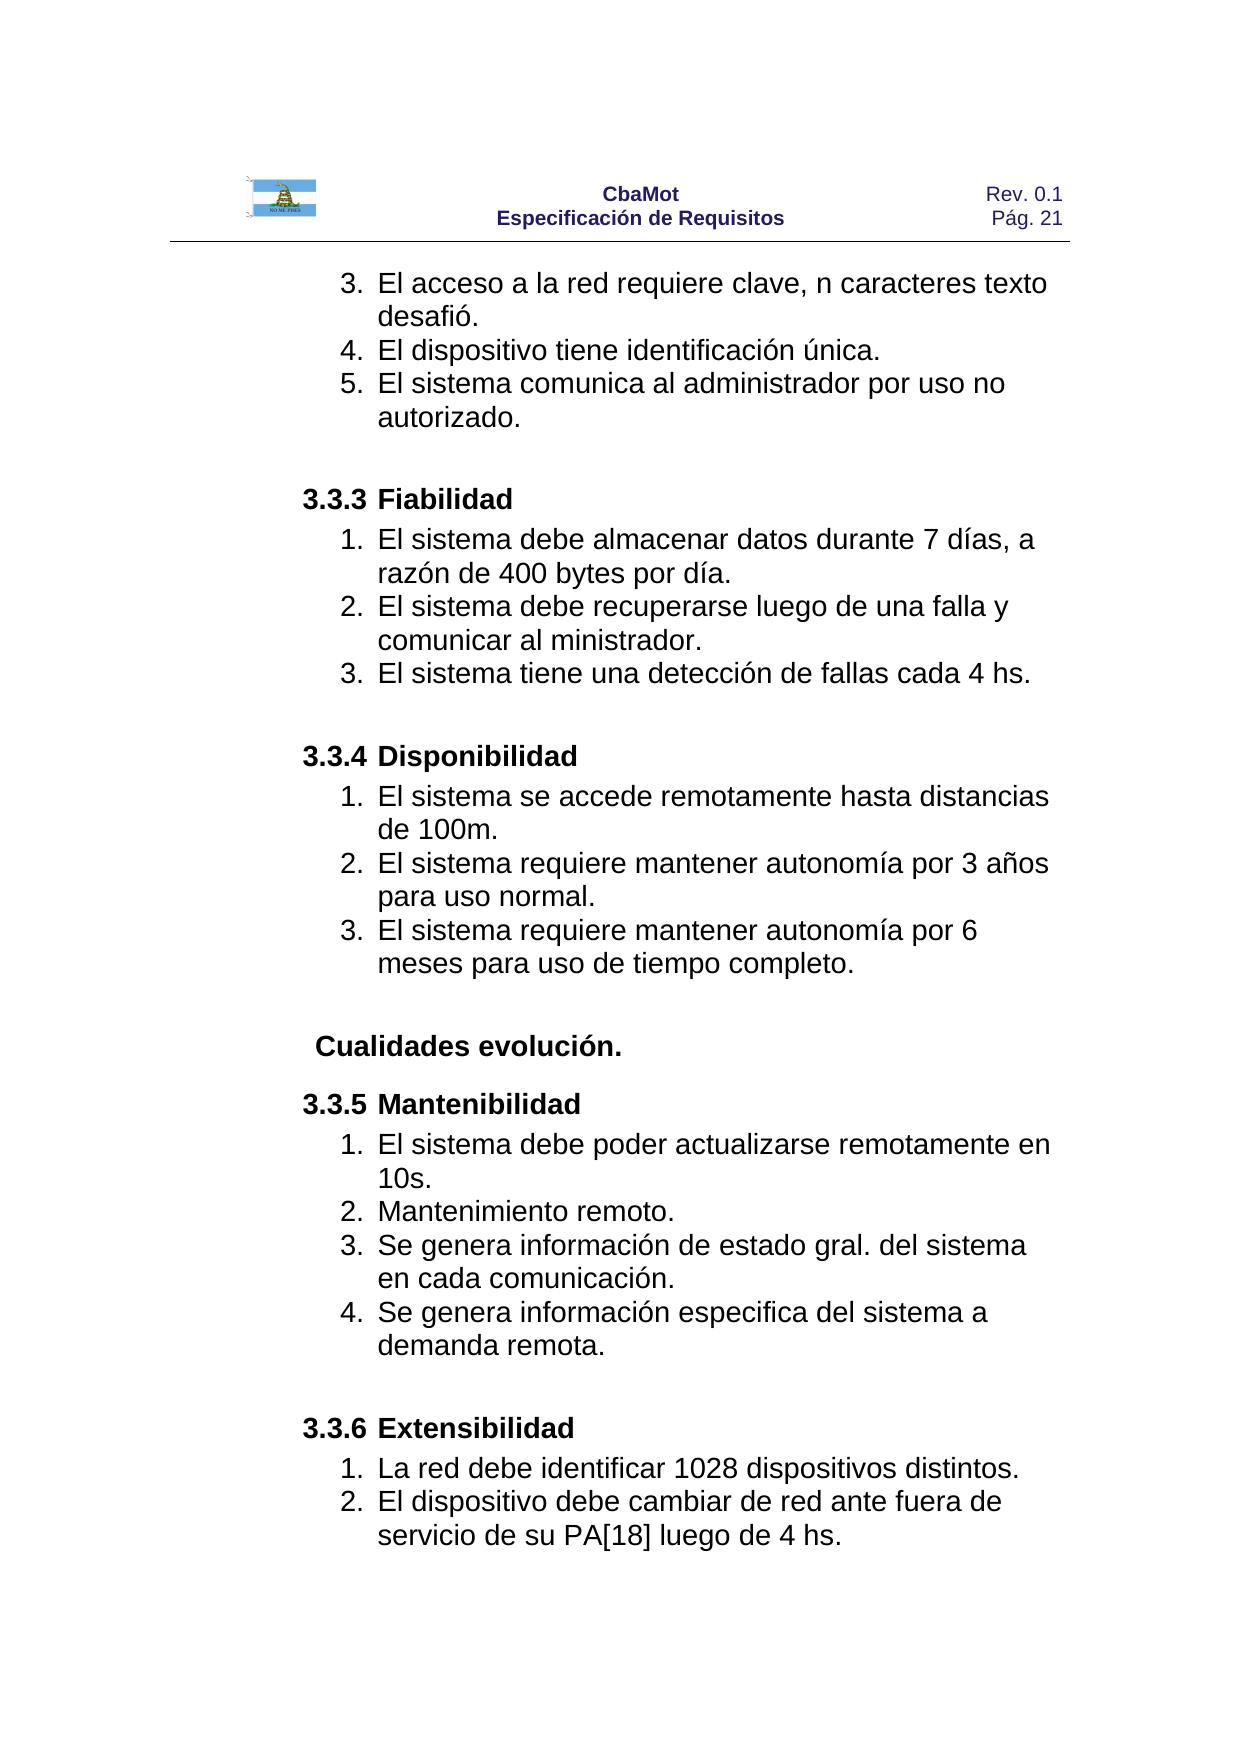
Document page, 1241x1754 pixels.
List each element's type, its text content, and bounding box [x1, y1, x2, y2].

subtitle Extensibilidad [302, 1411, 1063, 1444]
picture [242, 174, 320, 220]
subtitle Disponibilidad [302, 739, 1063, 772]
list El sistema se accede remotamente hasta distancias de 100m. [340, 778, 1063, 846]
subtitle Mantenibilidad [302, 1087, 1063, 1121]
subtitle Cualidades evolución. [240, 1029, 1063, 1062]
list Mantenimiento remoto. [340, 1194, 1063, 1228]
list El dispositivo debe cambiar de red ante fuera de servicio de su PA[18] luego de 4 hs. [340, 1484, 1063, 1551]
subtitle Fiabilidad [302, 482, 1063, 516]
list El sistema debe poder actualizarse remotamente en 10s. [340, 1127, 1063, 1194]
list El sistema comunica al administrador por uso no autorizado. [340, 366, 1063, 433]
list El sistema tiene una detección de fallas cada 4 hs. [340, 656, 1063, 690]
list El acceso a la red requiere clave, n caracteres texto desafió. [340, 266, 1063, 333]
list La red debe identificar 1028 dispositivos distintos. [340, 1451, 1063, 1484]
list El sistema requiere mantener autonomía por 3 años para uso normal. [340, 846, 1063, 913]
list El sistema requiere mantener autonomía por 6 meses para uso de tiempo completo. [340, 913, 1063, 980]
list El sistema debe almacenar datos durante 7 días, a razón de 400 bytes por día. [340, 522, 1063, 589]
list Se genera información especifica del sistema a demanda remota. [340, 1295, 1063, 1362]
list El dispositivo tiene identificación única. [340, 333, 1063, 366]
list El sistema debe recuperarse luego de una falla y comunicar al ministrador. [340, 589, 1063, 656]
list Se genera información de estado gral. del sistema en cada comunicación. [340, 1228, 1063, 1295]
